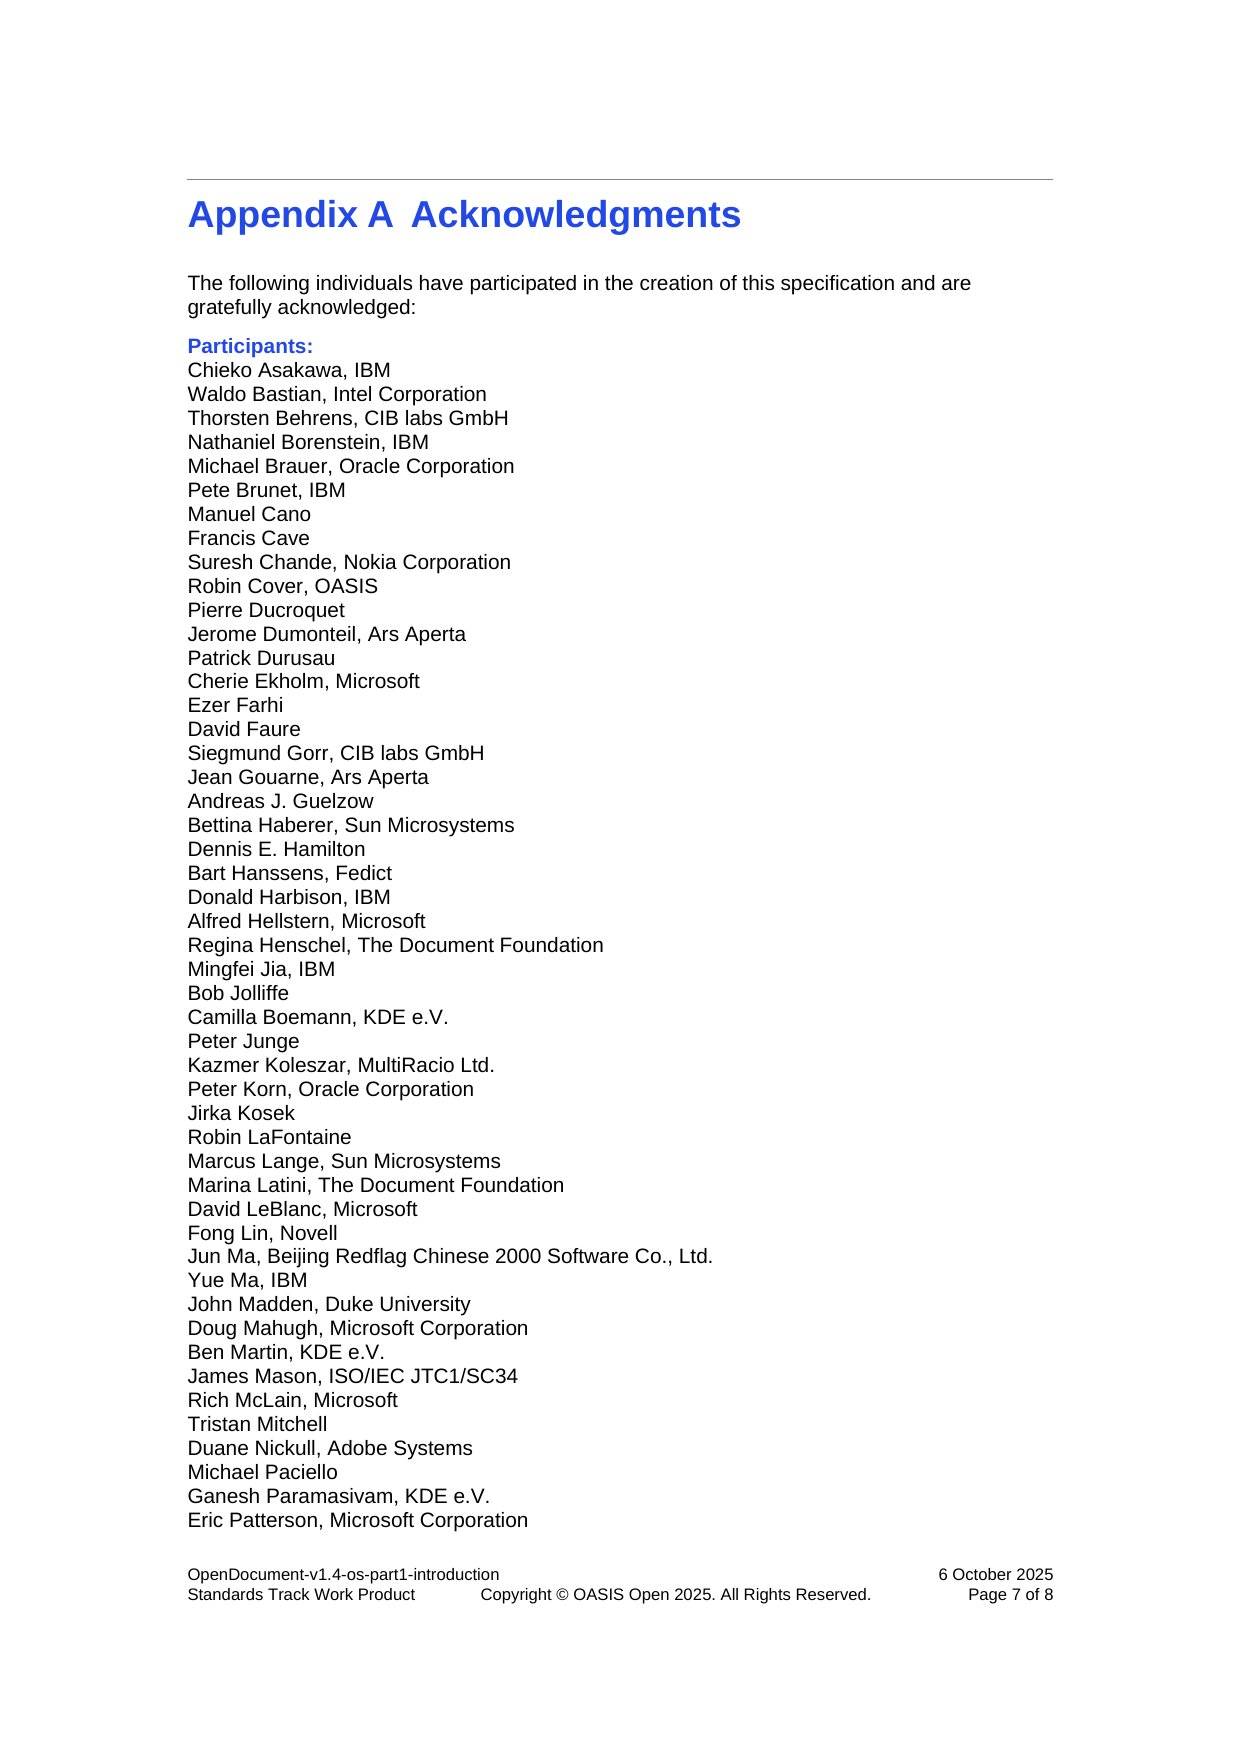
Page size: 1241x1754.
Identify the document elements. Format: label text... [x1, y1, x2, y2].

text Marcus Lange, Sun Microsystems [187, 1148, 1053, 1172]
text Jirka Kosek [187, 1101, 1053, 1124]
text Tristan Mitchell [187, 1412, 1053, 1436]
text Pete Brunet, IBM [187, 478, 1053, 502]
text Cherie Ekholm, Microsoft [187, 669, 1053, 693]
text Michael Paciello [187, 1460, 1053, 1484]
text John Madden, Duke University [187, 1292, 1053, 1316]
text Bart Hanssens, Fedict [187, 861, 1053, 885]
text Marina Latini, The Document Foundation [187, 1172, 1053, 1196]
text David LeBlanc, Microsoft [187, 1196, 1053, 1220]
text Suresh Chande, Nokia Corporation [187, 549, 1053, 573]
text Rich McLain, Microsoft [187, 1388, 1053, 1412]
text Ganesh Paramasivam, KDE e.V. [187, 1484, 1053, 1508]
text Jun Ma, Beijing Redflag Chinese 2000 Software Co., Ltd. [187, 1244, 1053, 1268]
text Ben Martin, KDE e.V. [187, 1340, 1053, 1364]
text Yue Ma, IBM [187, 1268, 1053, 1292]
text David Faure [187, 717, 1053, 741]
text Waldo Bastian, Intel Corporation [187, 382, 1053, 406]
text James Mason, ISO/IEC JTC1/SC34 [187, 1364, 1053, 1388]
text Regina Henschel, The Document Foundation [187, 933, 1053, 957]
title Participants: [187, 334, 1053, 358]
text Eric Patterson, Microsoft Corporation [187, 1508, 1053, 1532]
text Peter Korn, Oracle Corporation [187, 1077, 1053, 1101]
text Manuel Cano [187, 502, 1053, 526]
text Bettina Haberer, Sun Microsystems [187, 813, 1053, 837]
text Fong Lin, Novell [187, 1220, 1053, 1244]
text Thorsten Behrens, CIB labs GmbH [187, 406, 1053, 430]
text Donald Harbison, IBM [187, 885, 1053, 909]
subtitle Acknowledgments [187, 180, 1053, 236]
text Kazmer Koleszar, MultiRacio Ltd. [187, 1053, 1053, 1077]
text Pierre Ducroquet [187, 597, 1053, 621]
text Bob Jolliffe [187, 981, 1053, 1005]
text Andreas J. Guelzow [187, 789, 1053, 813]
text Jean Gouarne, Ars Aperta [187, 765, 1053, 789]
text Mingfei Jia, IBM [187, 957, 1053, 981]
text Robin LaFontaine [187, 1124, 1053, 1148]
text Duane Nickull, Adobe Systems [187, 1436, 1053, 1460]
text Peter Junge [187, 1029, 1053, 1053]
text Chieko Asakawa, IBM [187, 358, 1053, 382]
text Nathaniel Borenstein, IBM [187, 430, 1053, 454]
text Alfred Hellstern, Microsoft [187, 909, 1053, 933]
text Patrick Durusau [187, 645, 1053, 669]
text The following individuals have participated in the creation of this specification and are gratefully acknowledged: [187, 271, 1053, 319]
text Doug Mahugh, Microsoft Corporation [187, 1316, 1053, 1340]
text Robin Cover, OASIS [187, 573, 1053, 597]
text Michael Brauer, Oracle Corporation [187, 454, 1053, 478]
text Ezer Farhi [187, 693, 1053, 717]
text Dennis E. Hamilton [187, 837, 1053, 861]
text Francis Cave [187, 526, 1053, 549]
text Siegmund Gorr, CIB labs GmbH [187, 741, 1053, 765]
text Jerome Dumonteil, Ars Aperta [187, 621, 1053, 645]
text Camilla Boemann, KDE e.V. [187, 1005, 1053, 1029]
